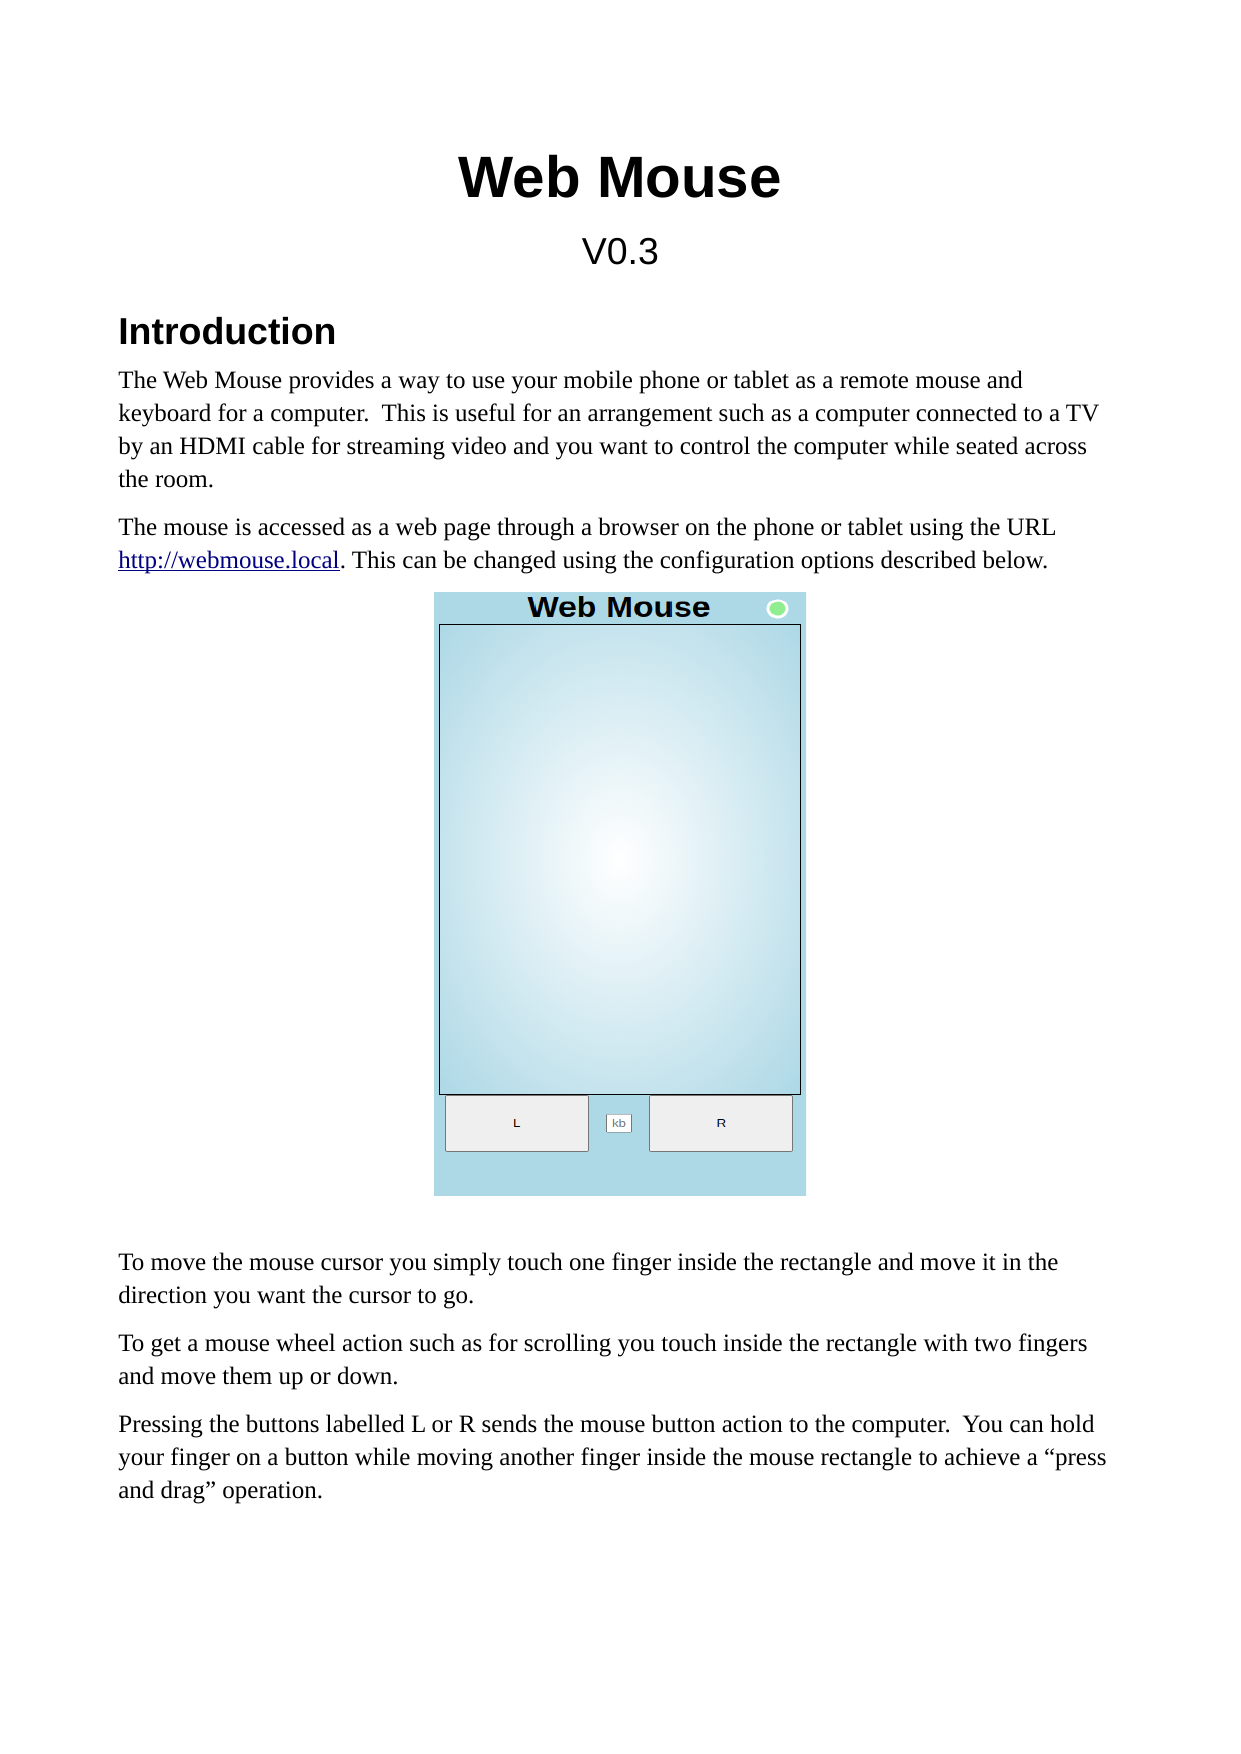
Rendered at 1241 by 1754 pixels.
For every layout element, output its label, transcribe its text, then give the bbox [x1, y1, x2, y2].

subtitle V0.3 [118, 229, 1122, 272]
text The mouse is accessed as a web page through a browser on the phone or tablet using the URL http://webmouse.local. This can be changed using the configuration options described below. [118, 512, 1122, 574]
picture [434, 592, 807, 1196]
text The Web Mouse provides a way to use your mobile phone or tablet as a remote mouse and keyboard for a computer. This is useful for an arrangement such as a computer connected to a TV by an HDMI cable for streaming video and you want to control the computer while seated across the room. [118, 365, 1122, 493]
title Web Mouse [118, 143, 1122, 210]
text To get a mouse wheel action such as for scrolling you touch inside the rectangle with two fingers and move them up or down. [118, 1328, 1122, 1390]
text Pressing the buttons labelled L or R sends the mouse button action to the computer. You can hold your finger on a button while moving another finger inside the mouse rectangle to achieve a “press and drag” operation. [118, 1409, 1122, 1503]
subtitle Introduction [118, 309, 1122, 353]
text To move the mouse cursor you simply touch one finger inside the rectangle and move it in the direction you want the cursor to go. [118, 1247, 1122, 1309]
